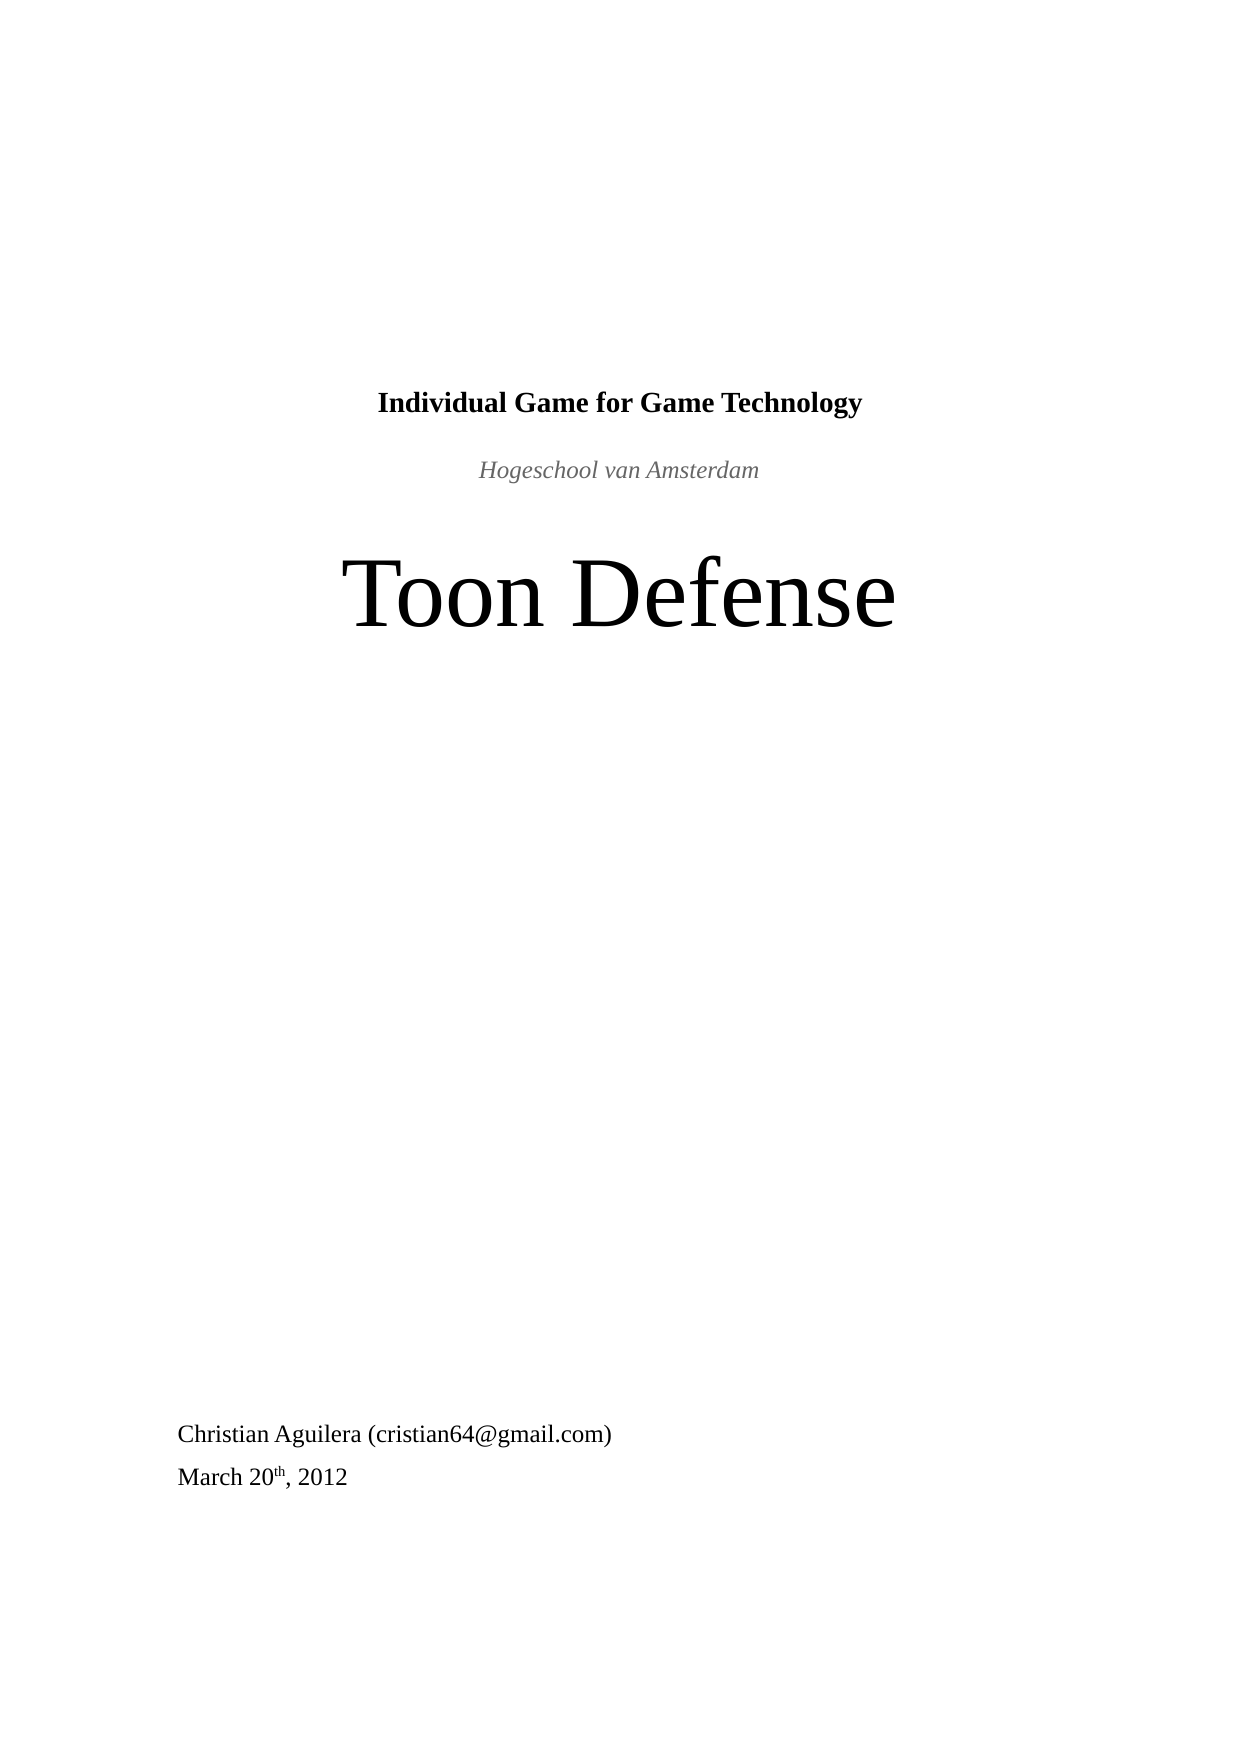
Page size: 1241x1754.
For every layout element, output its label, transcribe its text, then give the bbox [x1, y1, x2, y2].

text Christian Aguilera (cristian64@gmail.com) [177, 1419, 1122, 1448]
text March 20th, 2012 [177, 1462, 1122, 1491]
subtitle Hogeschool van Amsterdam [118, 455, 1122, 484]
subtitle Individual Game for Game Technology [118, 385, 1122, 418]
title Toon Defense [118, 533, 1122, 648]
